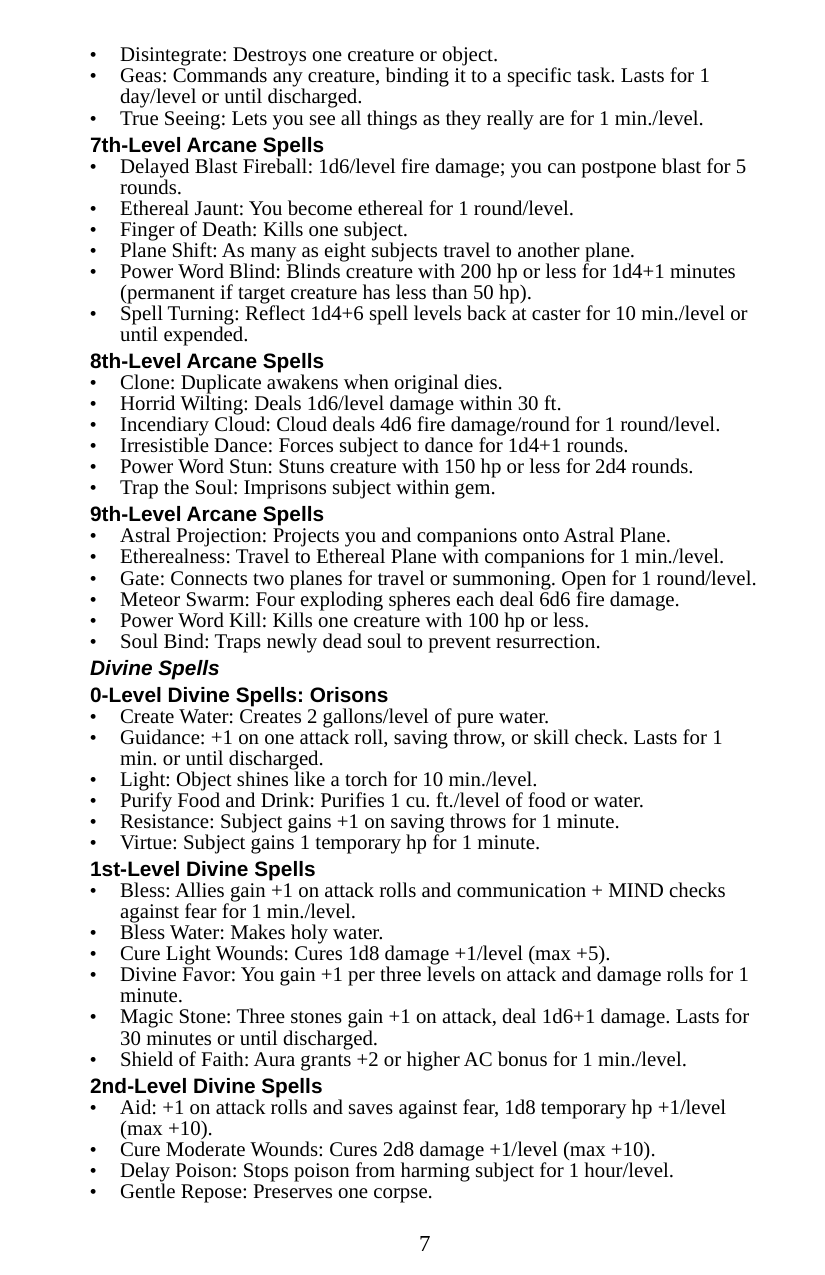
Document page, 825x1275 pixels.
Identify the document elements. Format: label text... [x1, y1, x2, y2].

list Delay Poison: Stops poison from harming subject for 1 hour/level. [90, 1160, 765, 1181]
list Aid: +1 on attack rolls and saves against fear, 1d8 temporary hp +1/level (max +10). [90, 1097, 765, 1139]
list Divine Favor: You gain +1 per three levels on attack and damage rolls for 1 minute. [90, 965, 765, 1007]
list Delayed Blast Fireball: 1d6/level fire damage; you can postpone blast for 5 rounds. [90, 156, 765, 198]
list Irresistible Dance: Forces subject to dance for 1d4+1 rounds. [90, 436, 765, 457]
list Clone: Duplicate awakens when original dies. [90, 373, 765, 394]
list Spell Turning: Reflect 1d4+6 spell levels back at caster for 10 min./level or until expended. [90, 303, 765, 346]
list Guidance: +1 on one attack roll, saving throw, or skill check. Lasts for 1 min. or until discharged. [90, 727, 765, 769]
list Meteor Swarm: Four exploding spheres each deal 6d6 fire damage. [90, 589, 765, 610]
list Create Water: Creates 2 gallons/level of pure water. [90, 706, 765, 727]
list Power Word Stun: Stuns creature with 150 hp or less for 2d4 rounds. [90, 457, 765, 478]
list Resistance: Subject gains +1 on saving throws for 1 minute. [90, 812, 765, 833]
list Plane Shift: As many as eight subjects travel to another plane. [90, 240, 765, 261]
list Bless: Allies gain +1 on attack rolls and communication + MIND checks against fear for 1 min./level. [90, 881, 765, 923]
list Power Word Kill: Kills one creature with 100 hp or less. [90, 610, 765, 631]
list Soul Bind: Traps newly dead soul to prevent resurrection. [90, 631, 765, 652]
list Magic Stone: Three stones gain +1 on attack, deal 1d6+1 damage. Lasts for 30 minutes or until discharged. [90, 1007, 765, 1049]
list Cure Moderate Wounds: Cures 2d8 damage +1/level (max +10). [90, 1139, 765, 1160]
subtitle 7th-Level Arcane Spells [90, 135, 765, 156]
subtitle 8th-Level Arcane Spells [90, 352, 765, 373]
list Etherealness: Travel to Ethereal Plane with companions for 1 min./level. [90, 547, 765, 568]
list Power Word Blind: Blinds creature with 200 hp or less for 1d4+1 minutes (permanent if target creature has less than 50 hp). [90, 261, 765, 303]
subtitle 9th-Level Arcane Spells [90, 505, 765, 526]
list Ethereal Jaunt: You become ethereal for 1 round/level. [90, 198, 765, 219]
list Horrid Wilting: Deals 1d6/level damage within 30 ft. [90, 394, 765, 415]
subtitle Divine Spells [90, 658, 765, 679]
list Virtue: Subject gains 1 temporary hp for 1 minute. [90, 833, 765, 854]
list Shield of Faith: Aura grants +2 or higher AC bonus for 1 min./level. [90, 1049, 765, 1070]
list True Seeing: Lets you see all things as they really are for 1 min./level. [90, 108, 765, 129]
list Astral Projection: Projects you and companions onto Astral Plane. [90, 526, 765, 547]
list Gentle Repose: Preserves one corpse. [90, 1181, 765, 1202]
list Gate: Connects two planes for travel or summoning. Open for 1 round/level. [90, 568, 765, 589]
list Bless Water: Makes holy water. [90, 923, 765, 944]
subtitle 0-Level Divine Spells: Orisons [90, 685, 765, 706]
list Cure Light Wounds: Cures 1d8 damage +1/level (max +5). [90, 944, 765, 965]
list Light: Object shines like a torch for 10 min./level. [90, 769, 765, 791]
subtitle 1st-Level Divine Spells [90, 860, 765, 881]
subtitle 2nd-Level Divine Spells [90, 1076, 765, 1097]
list Incendiary Cloud: Cloud deals 4d6 fire damage/round for 1 round/level. [90, 415, 765, 436]
list Finger of Death: Kills one subject. [90, 219, 765, 240]
list Geas: Commands any creature, binding it to a specific task. Lasts for 1 day/level or until discharged. [90, 66, 765, 108]
list Trap the Soul: Imprisons subject within gem. [90, 478, 765, 499]
list Disintegrate: Destroys one creature or object. [90, 45, 765, 66]
list Purify Food and Drink: Purifies 1 cu. ft./level of food or water. [90, 791, 765, 812]
